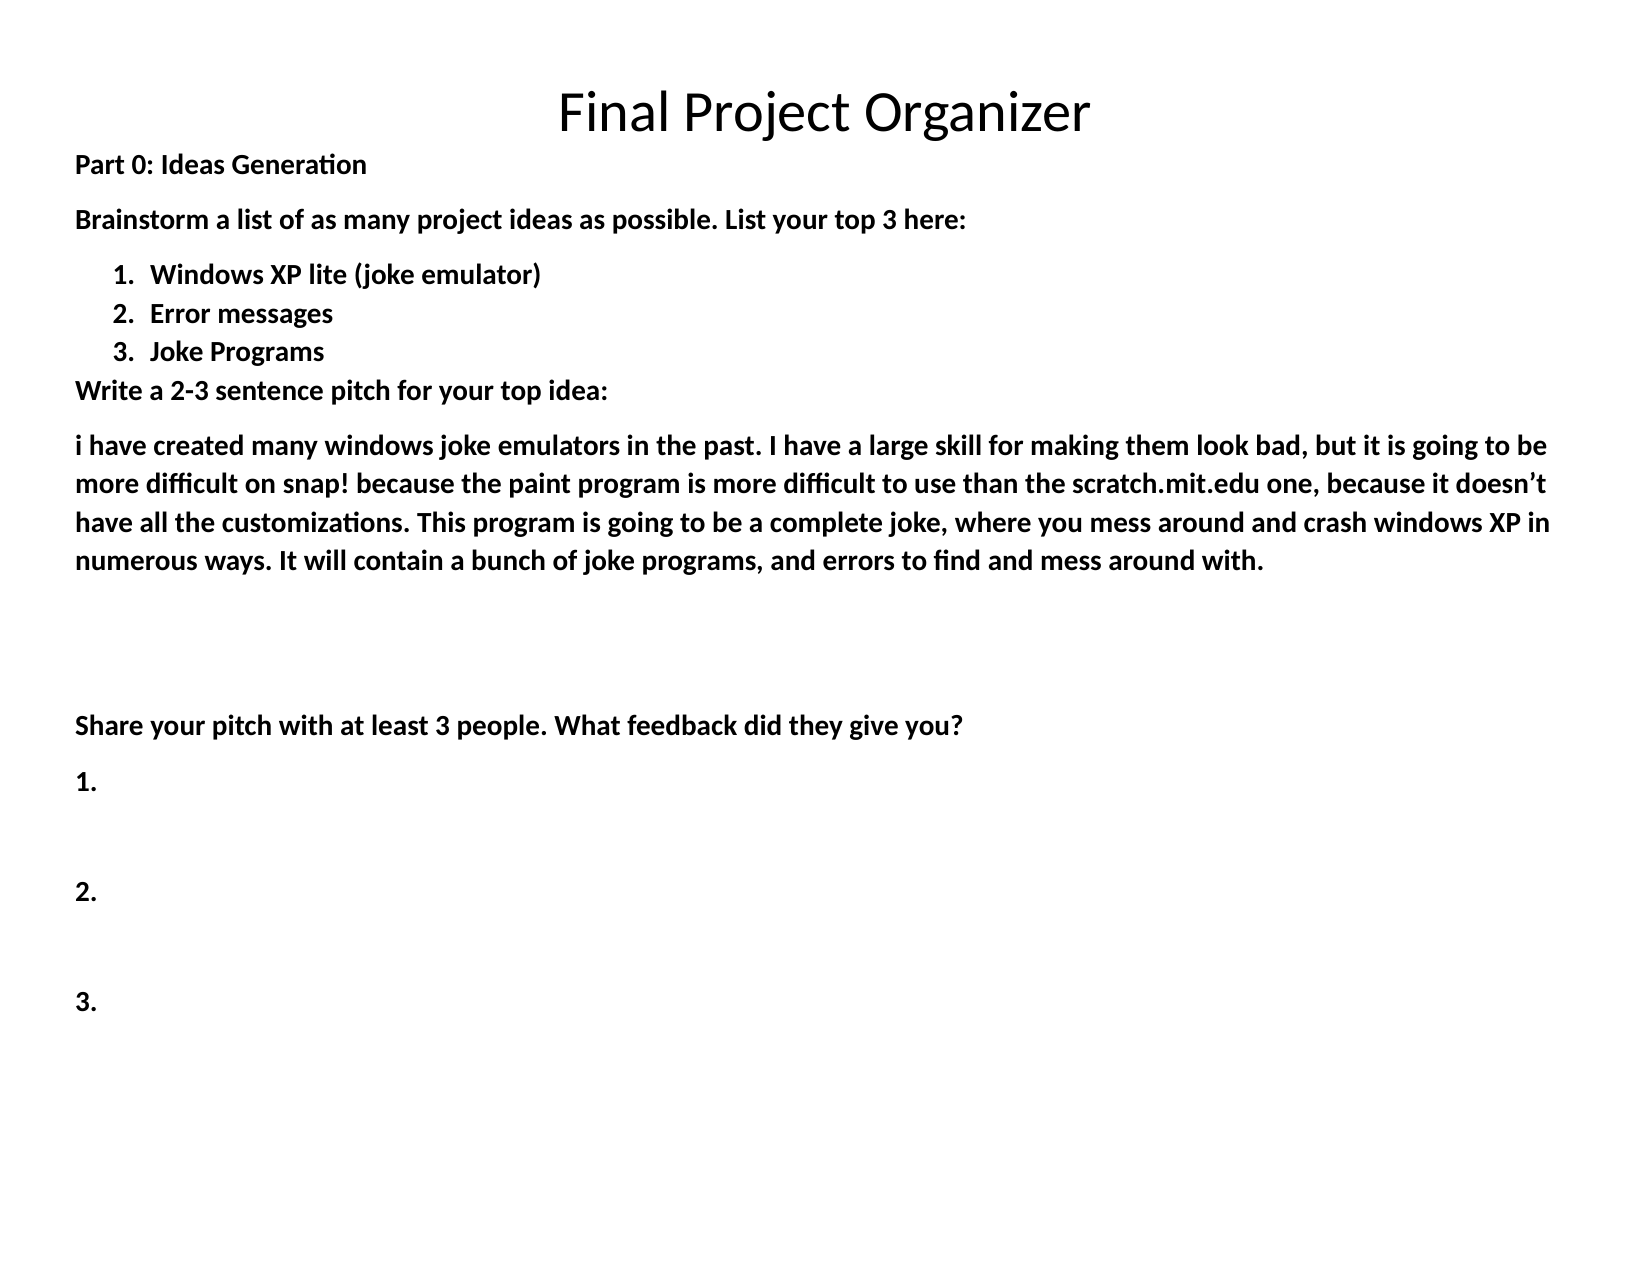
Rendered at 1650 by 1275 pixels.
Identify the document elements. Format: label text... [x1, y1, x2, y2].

text Share your pitch with at least 3 people. What feedback did they give you? [75, 707, 1575, 743]
text Part 0: Ideas Generation [75, 146, 1575, 182]
text Brainstorm a list of as many project ideas as possible. List your top 3 here: [75, 201, 1575, 237]
text Write a 2-3 sentence pitch for your top idea: [75, 372, 1575, 407]
text 1. [75, 763, 1575, 798]
text 2. [75, 873, 1575, 908]
list Error messages [112, 295, 1575, 331]
title Final Project Organizer [75, 75, 1575, 146]
list Joke Programs [112, 333, 1575, 369]
text 3. [75, 983, 1575, 1019]
text i have created many windows joke emulators in the past. I have a large skill for making them look bad, but it is going to be more difficult on snap! because the paint program is more difficult to use than the scratch.mit.edu one, because it doesn’t have all the customizations. This program is going to be a complete joke, where you mess around and crash windows XP in numerous ways. It will contain a bunch of joke programs, and errors to find and mess around with. [75, 427, 1575, 578]
list Windows XP lite (joke emulator) [112, 256, 1575, 292]
